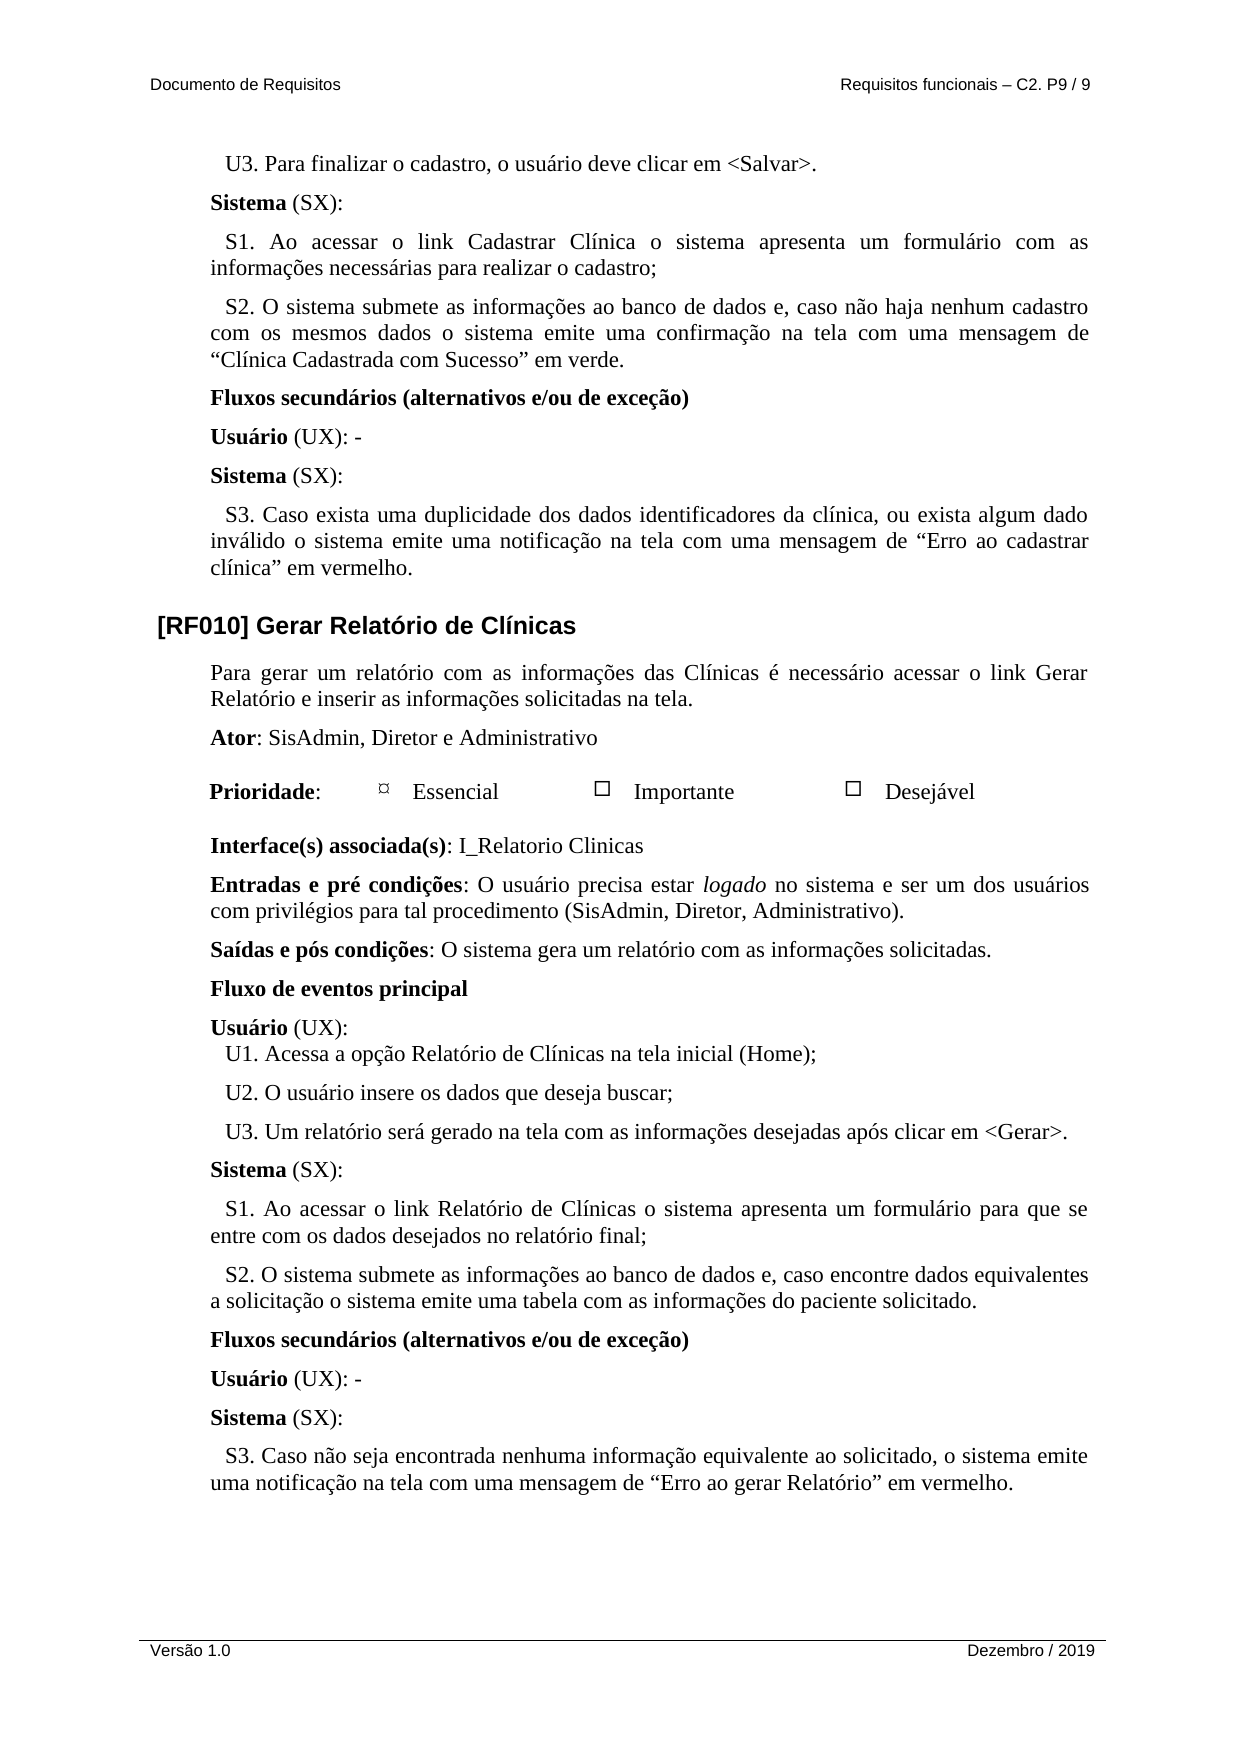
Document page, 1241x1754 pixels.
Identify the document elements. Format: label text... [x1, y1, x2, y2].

text Sistema (SX): [210, 189, 1090, 215]
table_header x [357, 757, 401, 826]
text Usuário (UX): U1. Acessa a opção Relatório de Clínicas na tela inicial (Home); [210, 1014, 1090, 1066]
text S2. O sistema submete as informações ao banco de dados e, caso não haja nenhum cadastro com os mesmos dados o sistema emite uma confirmação na tela com uma mensagem de “Clínica Cadastrada com Sucesso” em verde. [210, 293, 1090, 372]
text S1. Ao acessar o link Relatório de Clínicas o sistema apresenta um formulário para que se entre com os dados desejados no relatório final; [210, 1195, 1090, 1248]
text U2. O usuário insere os dados que deseja buscar; [210, 1079, 1090, 1105]
text Usuário (UX): - [210, 1365, 1090, 1391]
text S2. O sistema submete as informações ao banco de dados e, caso encontre dados equivalentes a solicitação o sistema emite uma tabela com as informações do paciente solicitado. [210, 1261, 1090, 1313]
text Fluxos secundários (alternativos e/ou de exceção) [210, 384, 1090, 411]
text [RF010] Gerar Relatório de Clínicas [150, 611, 1090, 640]
text U3. Para finalizar o cadastro, o usuário deve clicar em <Salvar>. [210, 150, 1090, 176]
table_header Desejável [874, 757, 1017, 826]
text Fluxo de eventos principal [210, 975, 1090, 1001]
text S1. Ao acessar o link Cadastrar Clínica o sistema apresenta um formulário com as informações necessárias para realizar o cadastro; [210, 228, 1090, 280]
text Interface(s) associada(s): I_Relatorio Clinicas [210, 832, 1090, 858]
table_header Importante [623, 757, 829, 826]
table_header Essencial [401, 757, 578, 826]
text U3. Um relatório será gerado na tela com as informações desejadas após clicar em <Gerar>. [210, 1118, 1090, 1144]
text Sistema (SX): [210, 1157, 1090, 1183]
text Entradas e pré condições: O usuário precisa estar logado no sistema e ser um dos usuários com privilégios para tal procedimento (SisAdmin, Diretor, Administrativo). [210, 871, 1090, 923]
table_header  [578, 757, 622, 826]
text Para gerar um relatório com as informações das Clínicas é necessário acessar o link Gerar Relatório e inserir as informações solicitadas na tela. [210, 659, 1090, 712]
text Saídas e pós condições: O sistema gera um relatório com as informações solicitadas. [210, 936, 1090, 962]
table_header  [829, 757, 873, 826]
text Sistema (SX): [210, 1403, 1090, 1430]
text Ator: SisAdmin, Diretor e Administrativo [210, 724, 1090, 750]
text Sistema (SX): [210, 462, 1090, 488]
text Usuário (UX): - [210, 423, 1090, 450]
text Fluxos secundários (alternativos e/ou de exceção) [210, 1326, 1090, 1352]
text S3. Caso exista uma duplicidade dos dados identificadores da clínica, ou exista algum dado inválido o sistema emite uma notificação na tela com uma mensagem de “Erro ao cadastrar clínica” em vermelho. [210, 501, 1090, 580]
text S3. Caso não seja encontrada nenhuma informação equivalente ao solicitado, o sistema emite uma notificação na tela com uma mensagem de “Erro ao gerar Relatório” em vermelho. [210, 1442, 1090, 1495]
table_header Prioridade: [194, 757, 357, 826]
